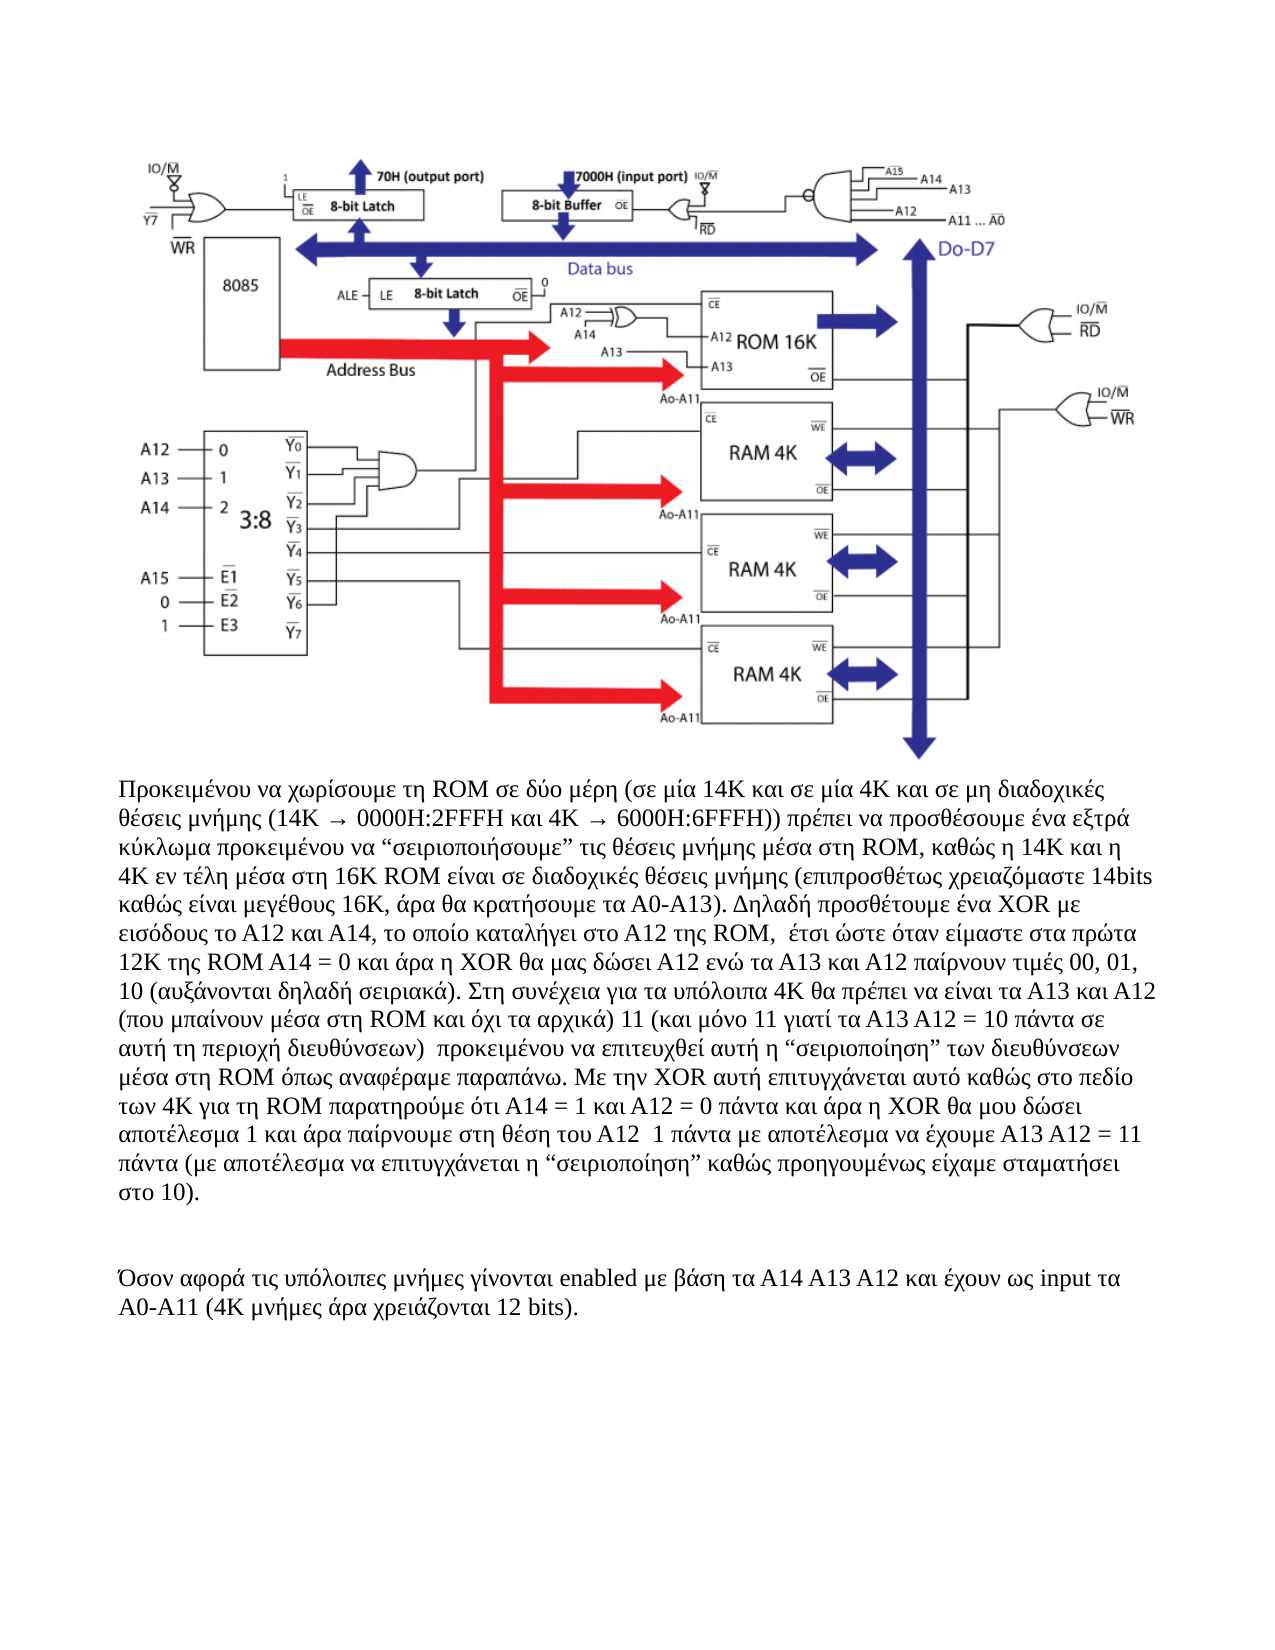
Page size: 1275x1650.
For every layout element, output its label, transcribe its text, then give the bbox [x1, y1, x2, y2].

picture [118, 146, 1157, 775]
text Προκειμένου να χωρίσουμε τη ROM σε δύο μέρη (σε μία 14Κ και σε μία 4Κ και σε μη διαδοχικές θέσεις μνήμης (14K → 0000H:2FFFH και 4Κ → 6000H:6FFFH)) πρέπει να προσθέσουμε ένα εξτρά κύκλωμα προκειμένου να “σειριοποιήσουμε” τις θέσεις μνήμης μέσα στη ROM, καθώς η 14Κ και η 4Κ εν τέλη μέσα στη 16Κ ROM είναι σε διαδοχικές θέσεις μνήμης (επιπροσθέτως χρειαζόμαστε 14bits καθώς είναι μεγέθους 16Κ, άρα θα κρατήσουμε τα Α0-Α13). Δηλαδή προσθέτουμε ένα XOR με εισόδους το Α12 και Α14, το οποίο καταλήγει στο Α12 της ROM, έτσι ώστε όταν είμαστε στα πρώτα 12Κ της ROM A14 = 0 και άρα η XOR θα μας δώσει Α12 ενώ τα Α13 και Α12 παίρνουν τιμές 00, 01, 10 (αυξάνονται δηλαδή σειριακά). Στη συνέχεια για τα υπόλοιπα 4Κ θα πρέπει να είναι τα Α13 και Α12 (που μπαίνουν μέσα στη ROM και όχι τα αρχικά) 11 (και μόνο 11 γιατί τα Α13 Α12 = 10 πάντα σε αυτή τη περιοχή διευθύνσεων) προκειμένου να επιτευχθεί αυτή η “σειριοποίηση” των διευθύνσεων μέσα στη ROM όπως αναφέραμε παραπάνω. Με την XOR αυτή επιτυγχάνεται αυτό καθώς στο πεδίο των 4Κ για τη ROM παρατηρούμε ότι Α14 = 1 και Α12 = 0 πάντα και άρα η XOR θα μου δώσει αποτέλεσμα 1 και άρα παίρνουμε στη θέση του Α12 1 πάντα με αποτέλεσμα να έχουμε Α13 Α12 = 11 πάντα (με αποτέλεσμα να επιτυγχάνεται η “σειριοποίηση” καθώς προηγουμένως είχαμε σταματήσει στο 10). [118, 775, 1157, 1206]
text Όσον αφορά τις υπόλοιπες μνήμες γίνονται enabled με βάση τα Α14 Α13 Α12 και έχουν ως input τα Α0-Α11 (4Κ μνήμες άρα χρειάζονται 12 bits). [118, 1263, 1157, 1321]
